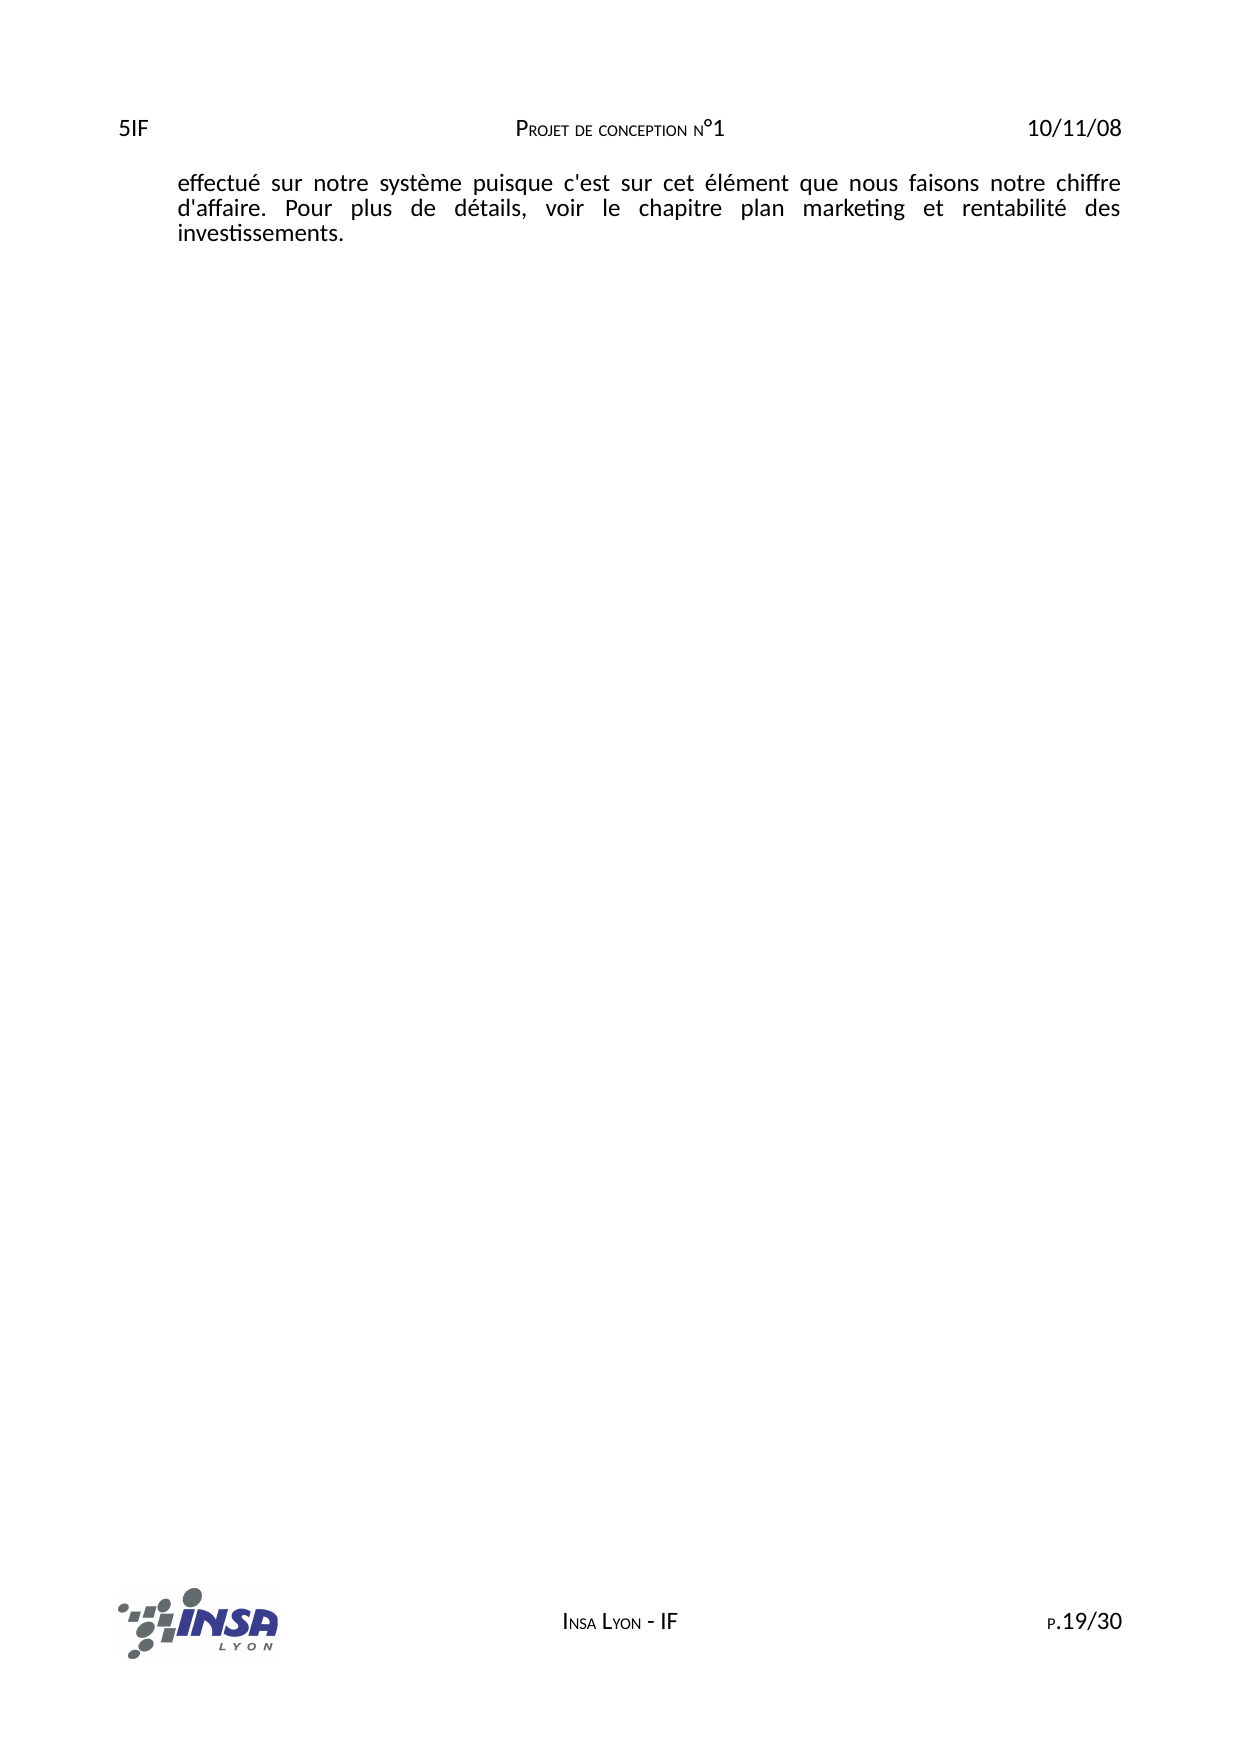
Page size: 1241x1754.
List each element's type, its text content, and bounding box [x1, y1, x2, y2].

text effectué sur notre système puisque c'est sur cet élément que nous faisons notre chiffre d'affaire. Pour plus de détails, voir le chapitre plan marketing et rentabilité des investissements. [177, 173, 1122, 248]
picture [118, 1588, 278, 1659]
